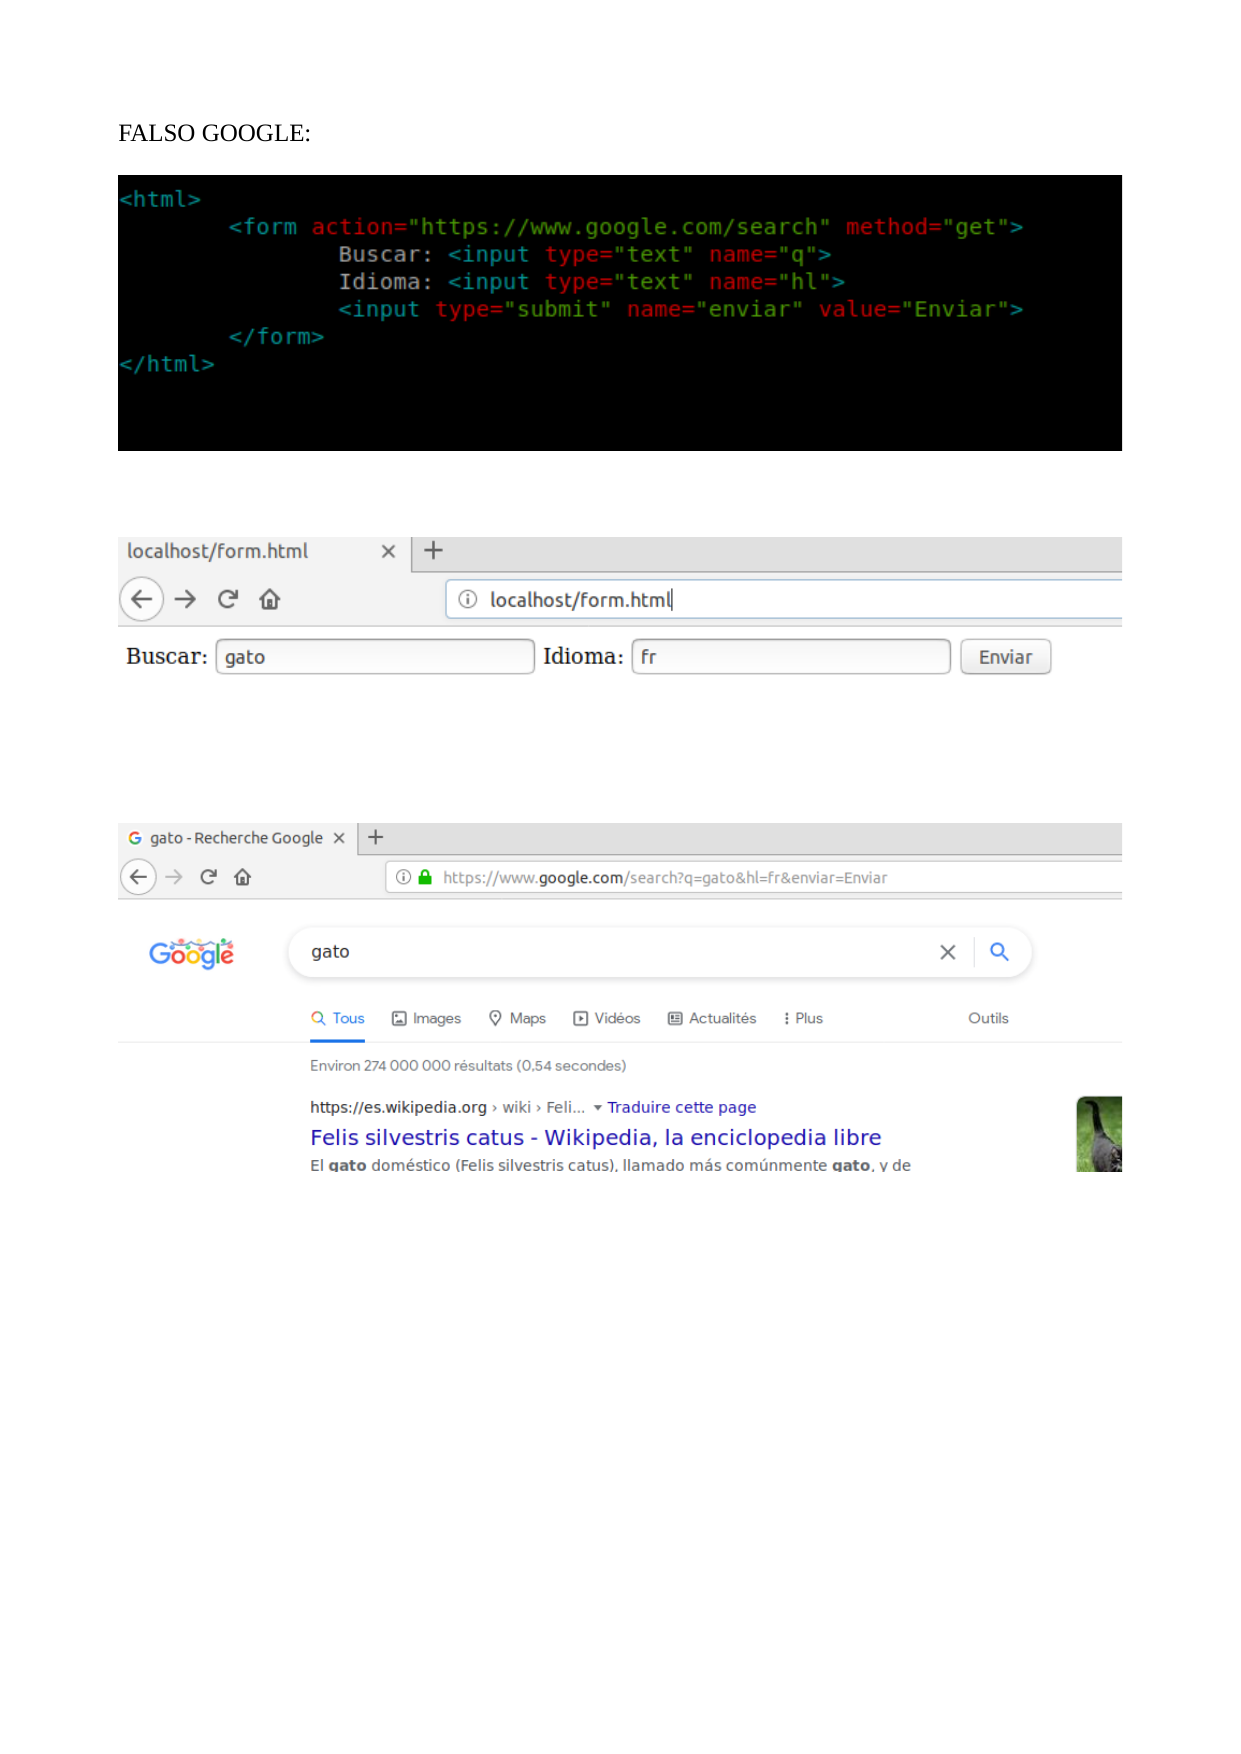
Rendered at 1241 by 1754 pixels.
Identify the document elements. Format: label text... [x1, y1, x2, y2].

picture [118, 537, 1123, 738]
picture [118, 823, 1123, 1172]
text FALSO GOOGLE: [118, 118, 1122, 147]
picture [118, 175, 1123, 451]
